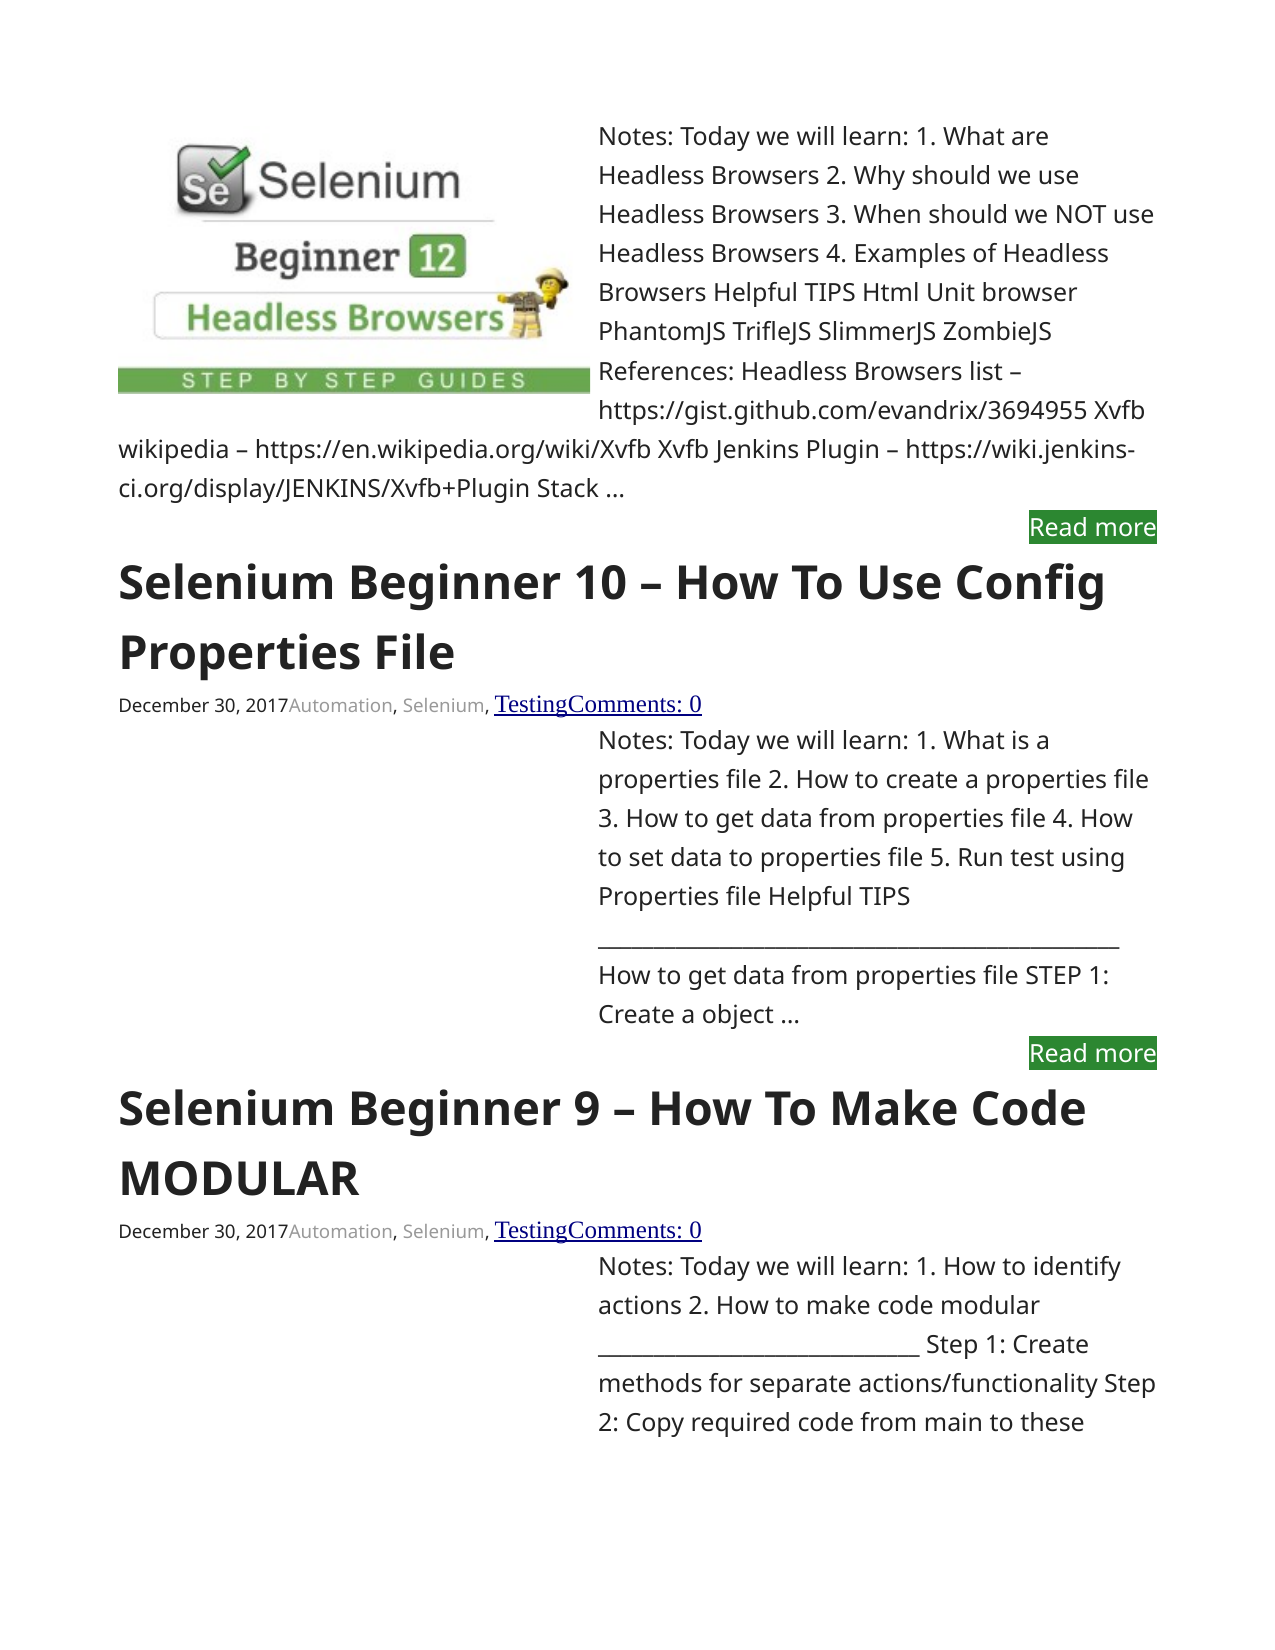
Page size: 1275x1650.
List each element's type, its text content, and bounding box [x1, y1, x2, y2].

subtitle Selenium Beginner 9 – How To Make Code MODULAR [118, 1075, 1157, 1209]
text Read more [118, 510, 1157, 544]
text December 30, 2017Automation, Selenium, TestingComments: 0 [118, 1215, 1157, 1244]
text Notes: Today we will learn: 1. How to identify actions 2. How to make code modular _____________________________ Step 1: Create methods for separate actions/functionality Step 2: Copy required code from main to these [118, 1248, 1157, 1439]
subtitle Selenium Beginner 10 – How To Use Config Properties File [118, 549, 1157, 683]
text December 30, 2017Automation, Selenium, TestingComments: 0 [118, 689, 1157, 718]
text Notes: Today we will learn: 1. What is a properties file 2. How to create a properties file 3. How to get data from properties file 4. How to set data to properties file 5. Run test using Properties file Helpful TIPS _______________________________________________ How to get data from properties file STEP 1: Create a object … [118, 722, 1157, 1031]
text Notes: Today we will learn: 1. What are Headless Browsers 2. Why should we use Headless Browsers 3. When should we NOT use Headless Browsers 4. Examples of Headless Browsers Helpful TIPS Html Unit browser PhantomJS TrifleJS SlimmerJS ZombieJS References: Headless Browsers list – https://gist.github.com/evandrix/3694955 Xvfb wikipedia – https://en.wikipedia.org/wiki/Xvfb Xvfb Jenkins Plugin – https://wiki.jenkins-ci.org/display/JENKINS/Xvfb+Plugin Stack … [118, 118, 1157, 505]
text Read more [118, 1036, 1157, 1070]
picture [118, 126, 590, 394]
